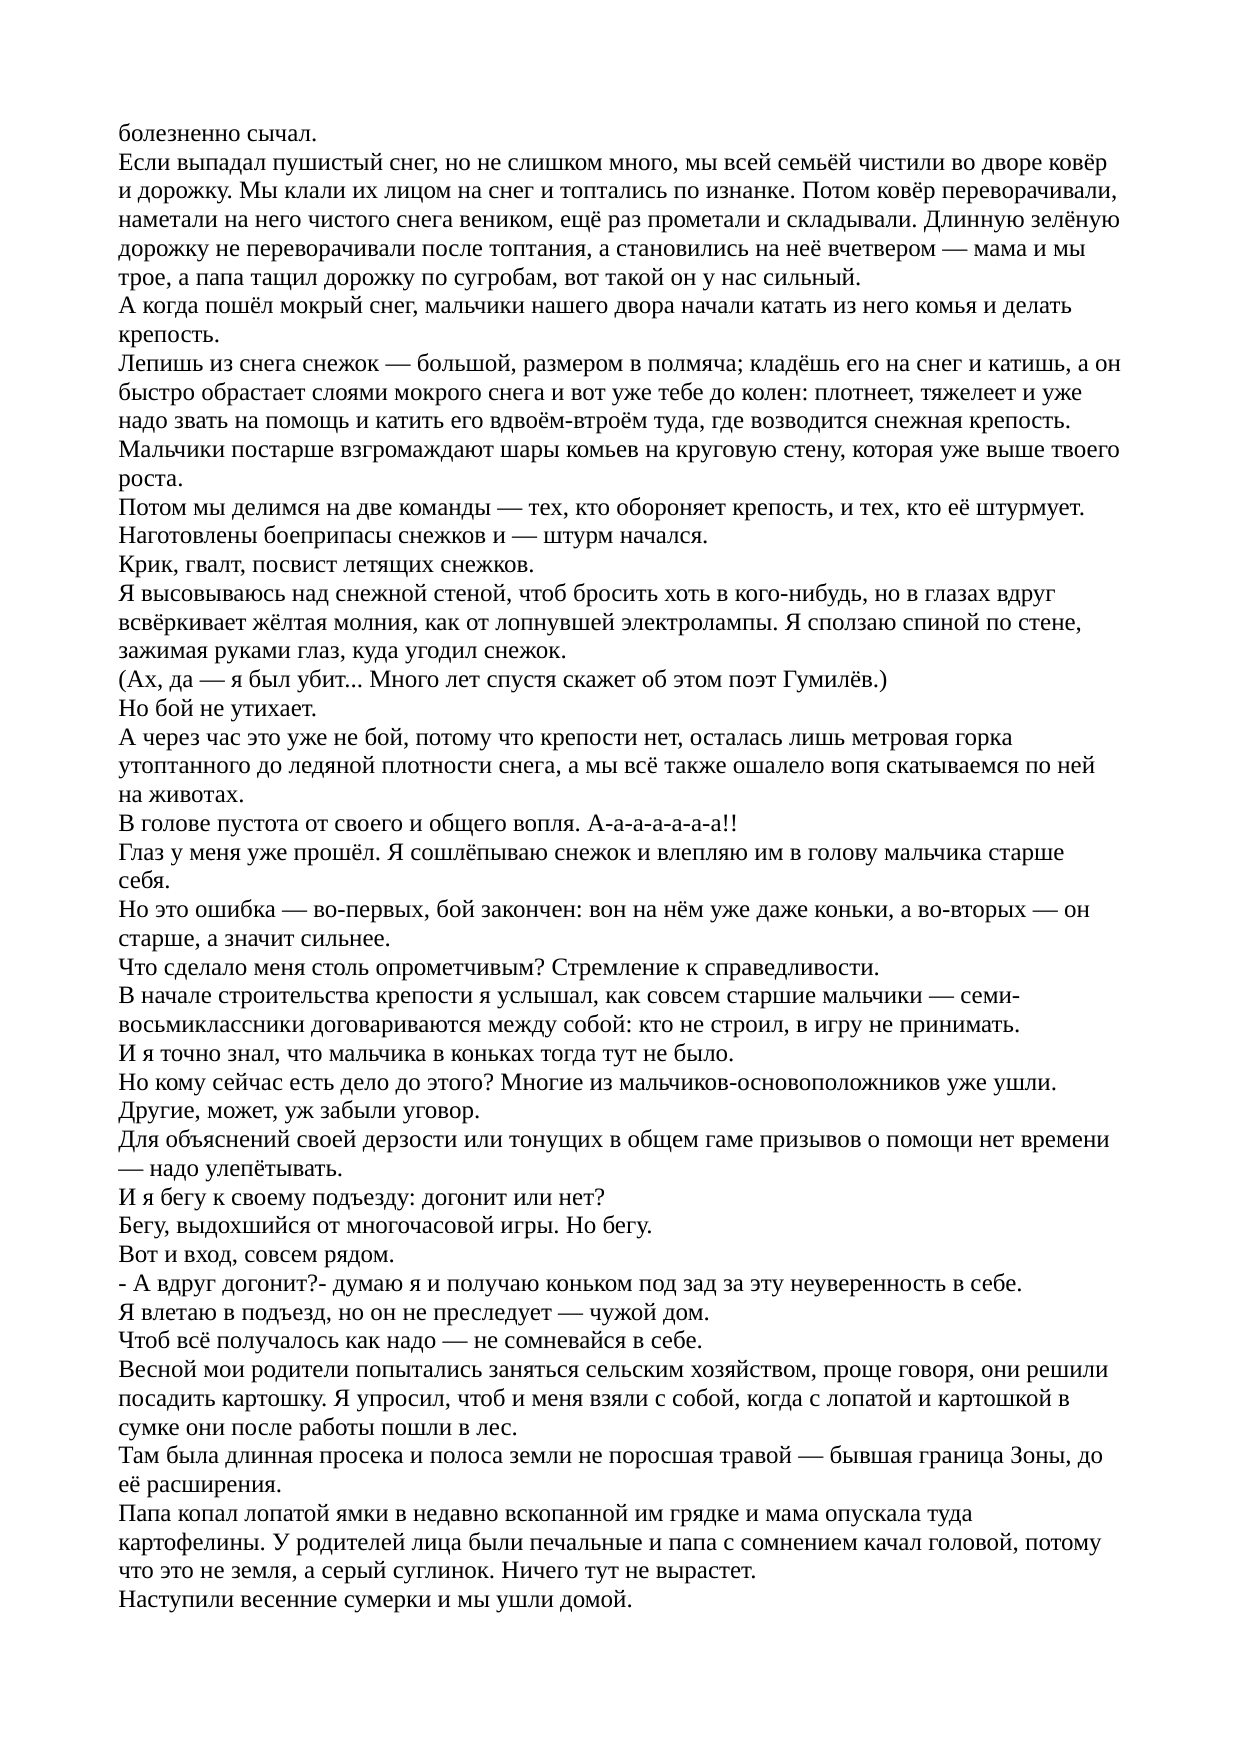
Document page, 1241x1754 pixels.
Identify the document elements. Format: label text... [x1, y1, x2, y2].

text А через час это уже не бой, потому что крепости нет, осталась лишь метровая горка утоптанного до ледяной плотности снега, а мы всё также ошалело вопя скатываемся по ней на животах. [118, 722, 1122, 808]
text Для объяснений своей дерзости или тонущих в общем гаме призывов о помощи нет времени — надо улепётывать. [118, 1124, 1122, 1182]
text Наступили весенние сумерки и мы ушли домой. [118, 1584, 1122, 1613]
text Лепишь из снега снежок — большой, размером в полмяча; кладёшь его на снег и катишь, а он быстро обрастает слоями мокрого снега и вот уже тебе до колен: плотнеет, тяжелеет и уже надо звать на помощь и катить его вдвоём-втроём туда, где возводится снежная крепость. [118, 348, 1122, 434]
text Я влетаю в подъезд, но он не преследует — чужой дом. [118, 1297, 1122, 1326]
text Что сделало меня столь опрометчивым? Стремление к справедливости. [118, 952, 1122, 981]
text Чтоб всё получалось как надо — не сомневайся в себе. [118, 1326, 1122, 1354]
text Я высовываюсь над снежной стеной, чтоб бросить хоть в кого-нибудь, но в глазах вдруг всвёркивает жёлтая молния, как от лопнувшей электролампы. Я сползаю спиной по стене, зажимая руками глаз, куда угодил снежок. [118, 578, 1122, 664]
text - А вдруг догонит?- думаю я и получаю коньком под зад за эту неуверенность в себе. [118, 1268, 1122, 1297]
text Потом мы делимся на две команды — тех, кто обороняет крепость, и тех, кто её штурмует. [118, 492, 1122, 521]
text Крик, гвалт, посвист летящих снежков. [118, 549, 1122, 578]
text А когда пошёл мокрый снег, мальчики нашего двора начали катать из него комья и делать крепость. [118, 291, 1122, 348]
text В начале строительства крепости я услышал, как совсем старшие мальчики — семи-восьмиклассники договариваются между собой: кто не строил, в игру не принимать. [118, 981, 1122, 1038]
text (Ах, да — я был убит... Много лет спустя скажет об этом поэт Гумилёв.) [118, 664, 1122, 693]
text болезненно сычал. [118, 118, 1122, 147]
text Там была длинная просека и полоса земли не поросшая травой — бывшая граница Зоны, до её расширения. [118, 1441, 1122, 1498]
text И я бегу к своему подъезду: догонит или нет? [118, 1182, 1122, 1211]
text Папа копал лопатой ямки в недавно вскопанной им грядке и мама опускала туда картофелины. У родителей лица были печальные и папа с сомнением качал головой, потому что это не земля, а серый суглинок. Ничего тут не вырастет. [118, 1498, 1122, 1584]
text Мальчики постарше взгромаждают шары комьев на круговую стену, которая уже выше твоего роста. [118, 434, 1122, 492]
text Но это ошибка — во-первых, бой закончен: вон на нём уже даже коньки, а во-вторых — он старше, а значит сильнее. [118, 894, 1122, 952]
text Вот и вход, совсем рядом. [118, 1239, 1122, 1268]
text Бегу, выдохшийся от многочасовой игры. Но бегу. [118, 1211, 1122, 1239]
text Если выпадал пушистый снег, но не слишком много, мы всей семьёй чистили во дворе ковёр и дорожку. Мы клали их лицом на снег и топтались по изнанке. Потом ковёр переворачивали, наметали на него чистого снега веником, ещё раз прометали и складывали. Длинную зелёную дорожку не переворачивали после топтания, а становились на неё вчетвером — мама и мы трое, а папа тащил дорожку по сугробам, вот такой он у нас сильный. [118, 147, 1122, 291]
text И я точно знал, что мальчика в коньках тогда тут не было. [118, 1038, 1122, 1067]
text Наготовлены боеприпасы снежков и — штурм начался. [118, 521, 1122, 549]
text В голове пустота от своего и общего вопля. А-а-а-а-а-а-а!! [118, 808, 1122, 837]
text Весной мои родители попытались заняться сельским хозяйством, проще говоря, они решили посадить картошку. Я упросил, чтоб и меня взяли с собой, когда с лопатой и картошкой в сумке они после работы пошли в лес. [118, 1354, 1122, 1441]
text Но кому сейчас есть дело до этого? Многие из мальчиков-основоположников уже ушли. Другие, может, уж забыли уговор. [118, 1067, 1122, 1124]
text Глаз у меня уже прошёл. Я сошлёпываю снежок и влепляю им в голову мальчика старше себя. [118, 837, 1122, 894]
text Но бой не утихает. [118, 693, 1122, 722]
